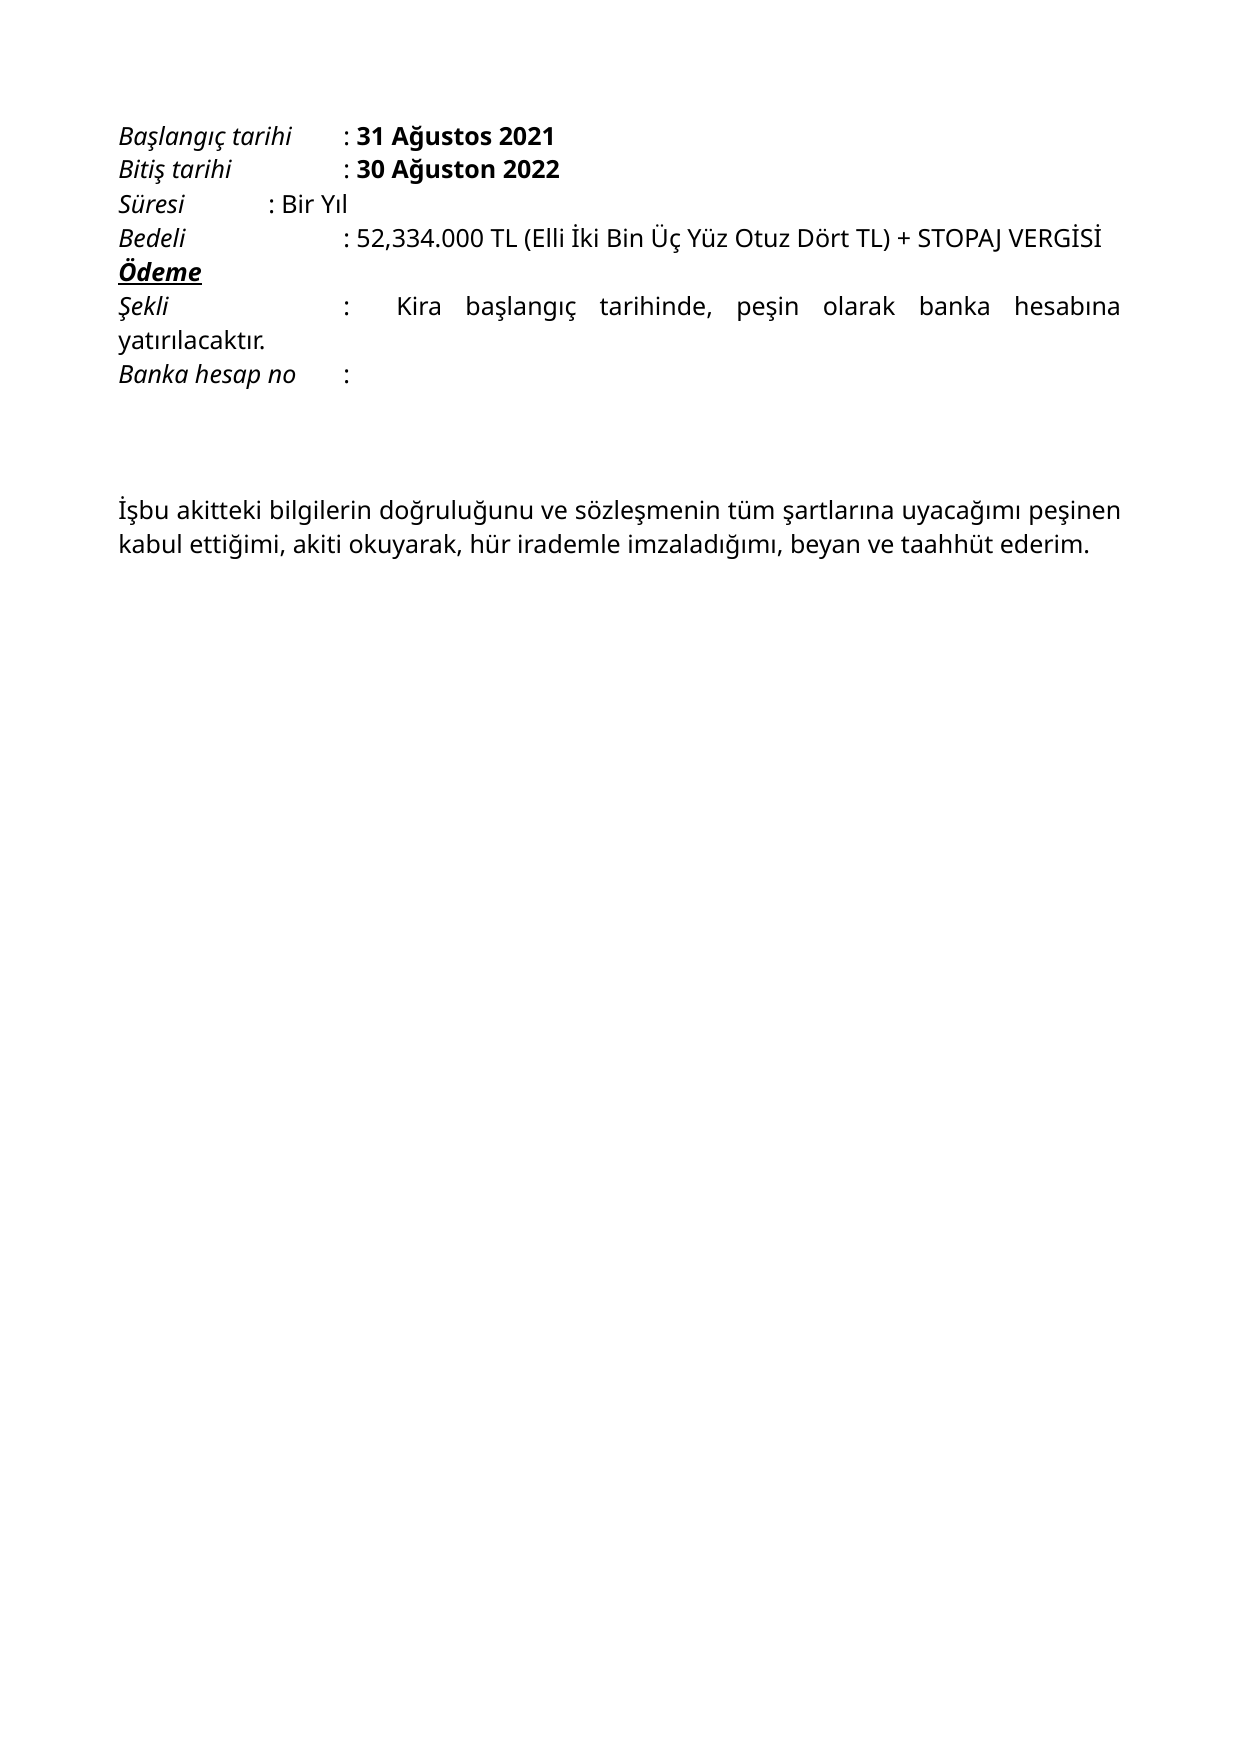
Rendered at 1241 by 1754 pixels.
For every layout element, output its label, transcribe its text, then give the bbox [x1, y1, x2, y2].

text Banka hesap no : [118, 357, 1122, 391]
text Bedeli : 52,334.000 TL (Elli İki Bin Üç Yüz Otuz Dört TL) + STOPAJ VERGİSİ [118, 220, 1122, 254]
text İşbu akitteki bilgilerin doğruluğunu ve sözleşmenin tüm şartlarına uyacağımı peşinen kabul ettiğimi, akiti okuyarak, hür irademle imzaladığımı, beyan ve taahhüt ederim. [118, 493, 1122, 561]
text Başlangıç tarihi : 31 Ağustos 2021 [118, 118, 1122, 152]
text Şekli : Kira başlangıç tarihinde, peşin olarak banka hesabına yatırılacaktır. [118, 288, 1122, 357]
text Ödeme [118, 254, 1122, 288]
text Bitiş tarihi : 30 Ağuston 2022 [118, 152, 1122, 186]
text Süresi : Bir Yıl [118, 186, 1122, 220]
